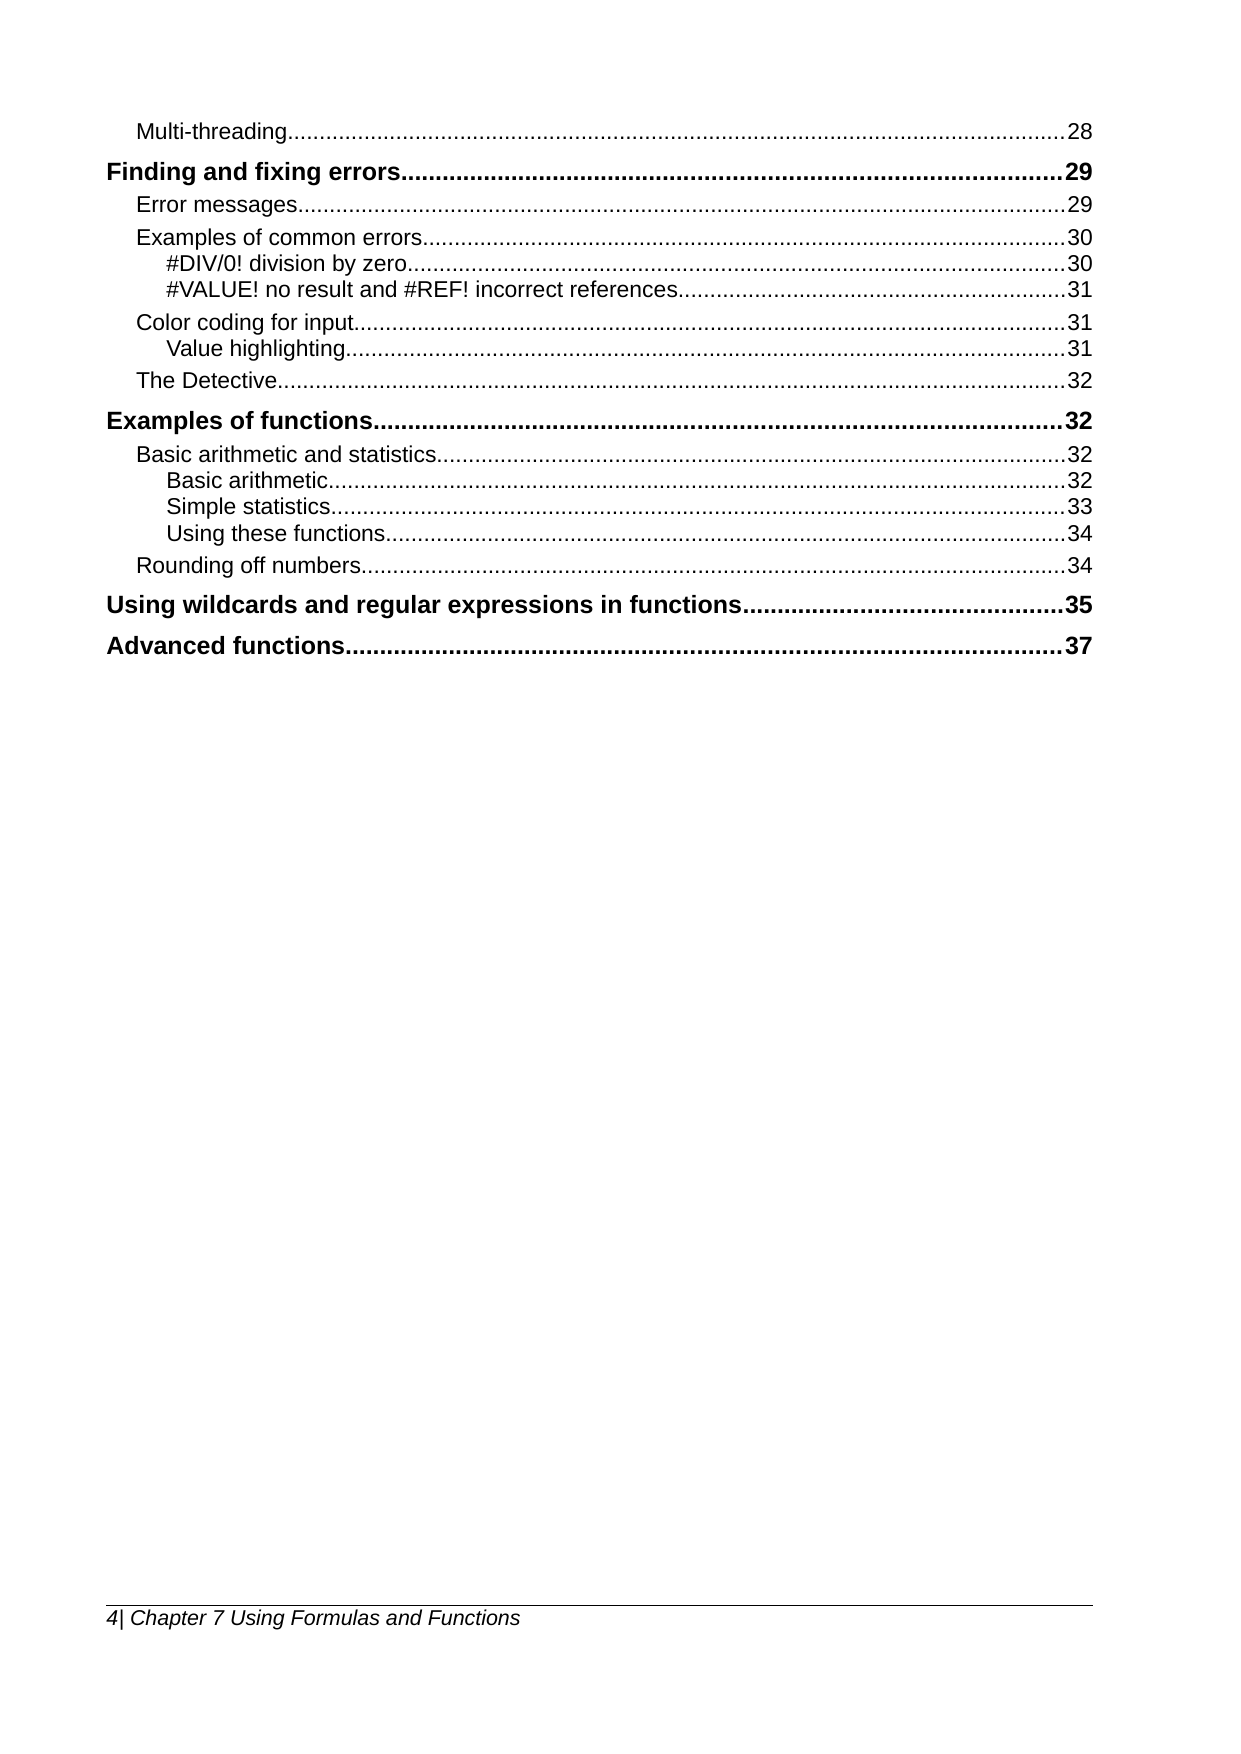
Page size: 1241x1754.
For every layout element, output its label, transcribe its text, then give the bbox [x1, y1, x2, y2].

text #DIV/0! division by zero 30 [166, 250, 1093, 276]
text Examples of functions 32 [106, 406, 1093, 434]
text Error messages 29 [136, 191, 1093, 218]
text #VALUE! no result and #REF! incorrect references 31 [166, 276, 1093, 303]
text Simple statistics 33 [166, 493, 1093, 520]
text Color coding for input 31 [136, 309, 1093, 335]
text Examples of common errors 30 [136, 224, 1093, 250]
text Multi-threading 28 [136, 118, 1093, 144]
text Basic arithmetic 32 [166, 467, 1093, 493]
text Using these functions 34 [166, 520, 1093, 546]
text Advanced functions 37 [106, 631, 1093, 660]
text The Detective 32 [136, 367, 1093, 394]
text Value highlighting 31 [166, 335, 1093, 361]
text Basic arithmetic and statistics 32 [136, 441, 1093, 467]
text Finding and fixing errors 29 [106, 156, 1093, 185]
text Using wildcards and regular expressions in functions 35 [106, 590, 1093, 619]
text Rounding off numbers 34 [136, 552, 1093, 578]
